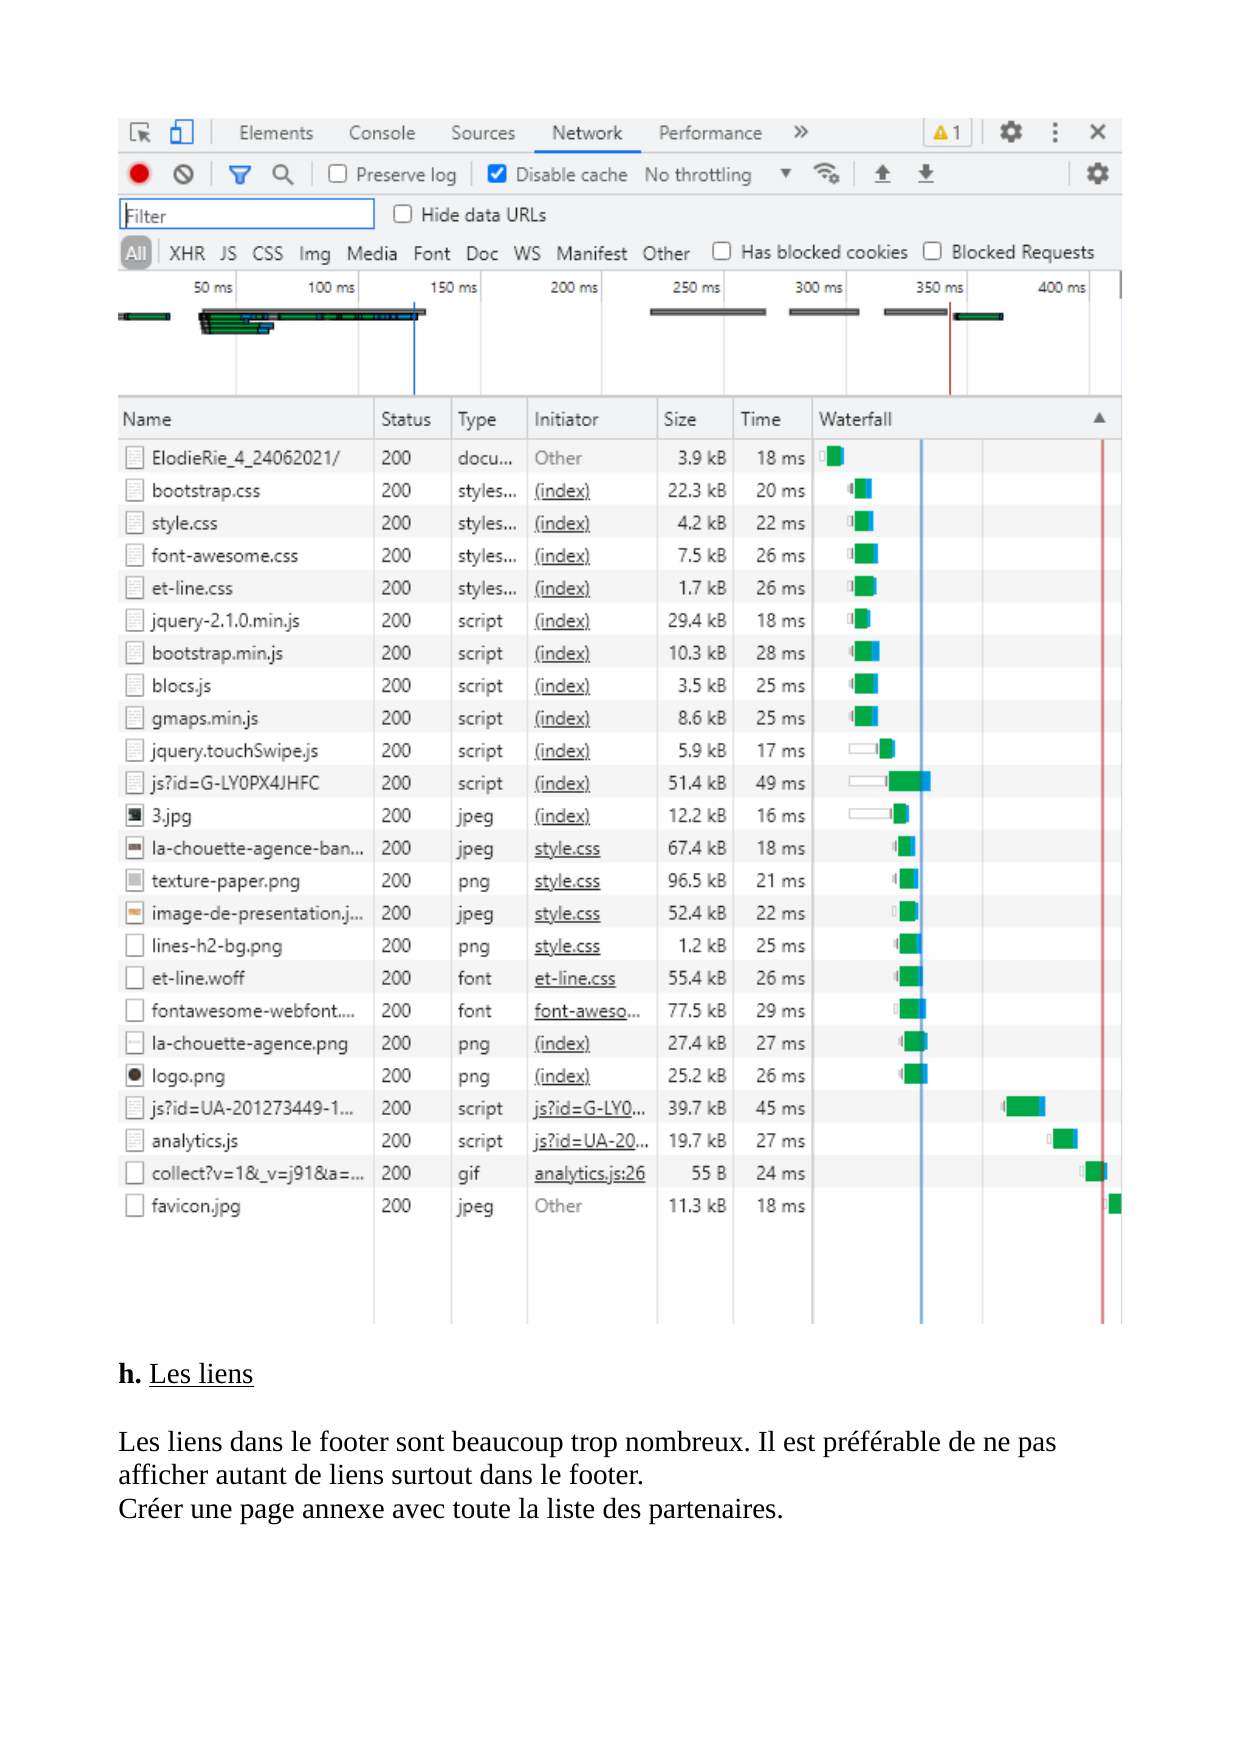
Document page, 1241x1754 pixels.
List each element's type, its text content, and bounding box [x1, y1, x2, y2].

text Les liens dans le footer sont beaucoup trop nombreux. Il est préférable de ne pas afficher autant de liens surtout dans le footer. [118, 1424, 1122, 1491]
picture [118, 118, 1123, 1324]
text Créer une page annexe avec toute la liste des partenaires. [118, 1491, 1122, 1524]
text h. Les liens [118, 1357, 1122, 1390]
